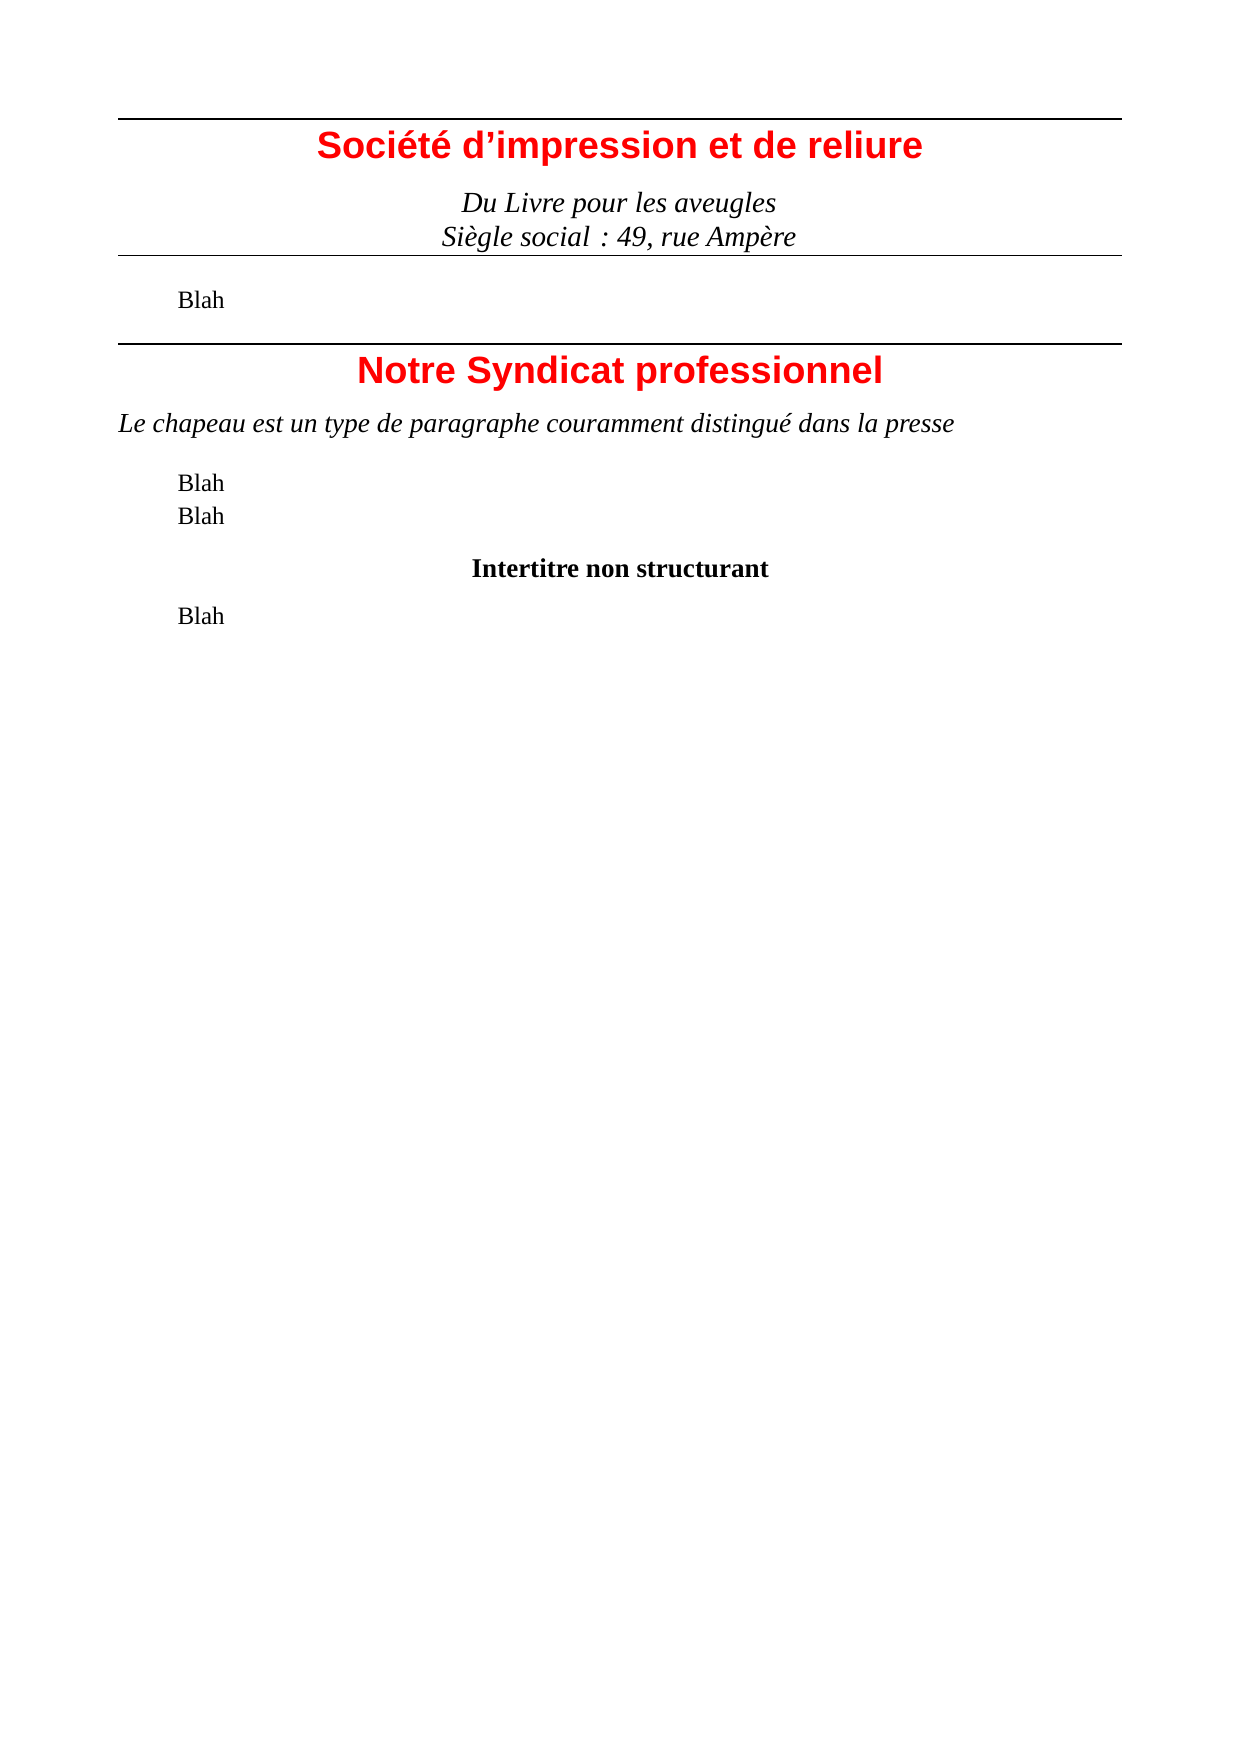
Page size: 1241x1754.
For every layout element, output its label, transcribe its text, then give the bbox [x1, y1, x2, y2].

text Intertitre non structurant [118, 552, 1122, 583]
text Blah [118, 285, 1122, 314]
subtitle Société d’impression et de reliure [118, 120, 1122, 170]
text Blah [118, 468, 1122, 497]
text Blah [118, 501, 1122, 530]
text Blah [118, 601, 1122, 630]
text Du Livre pour les aveugles Siègle social : 49, rue Ampère [118, 182, 1122, 255]
subtitle Notre Syndicat professionnel [118, 345, 1122, 395]
text Le chapeau est un type de paragraphe couramment distingué dans la presse [118, 407, 1122, 439]
